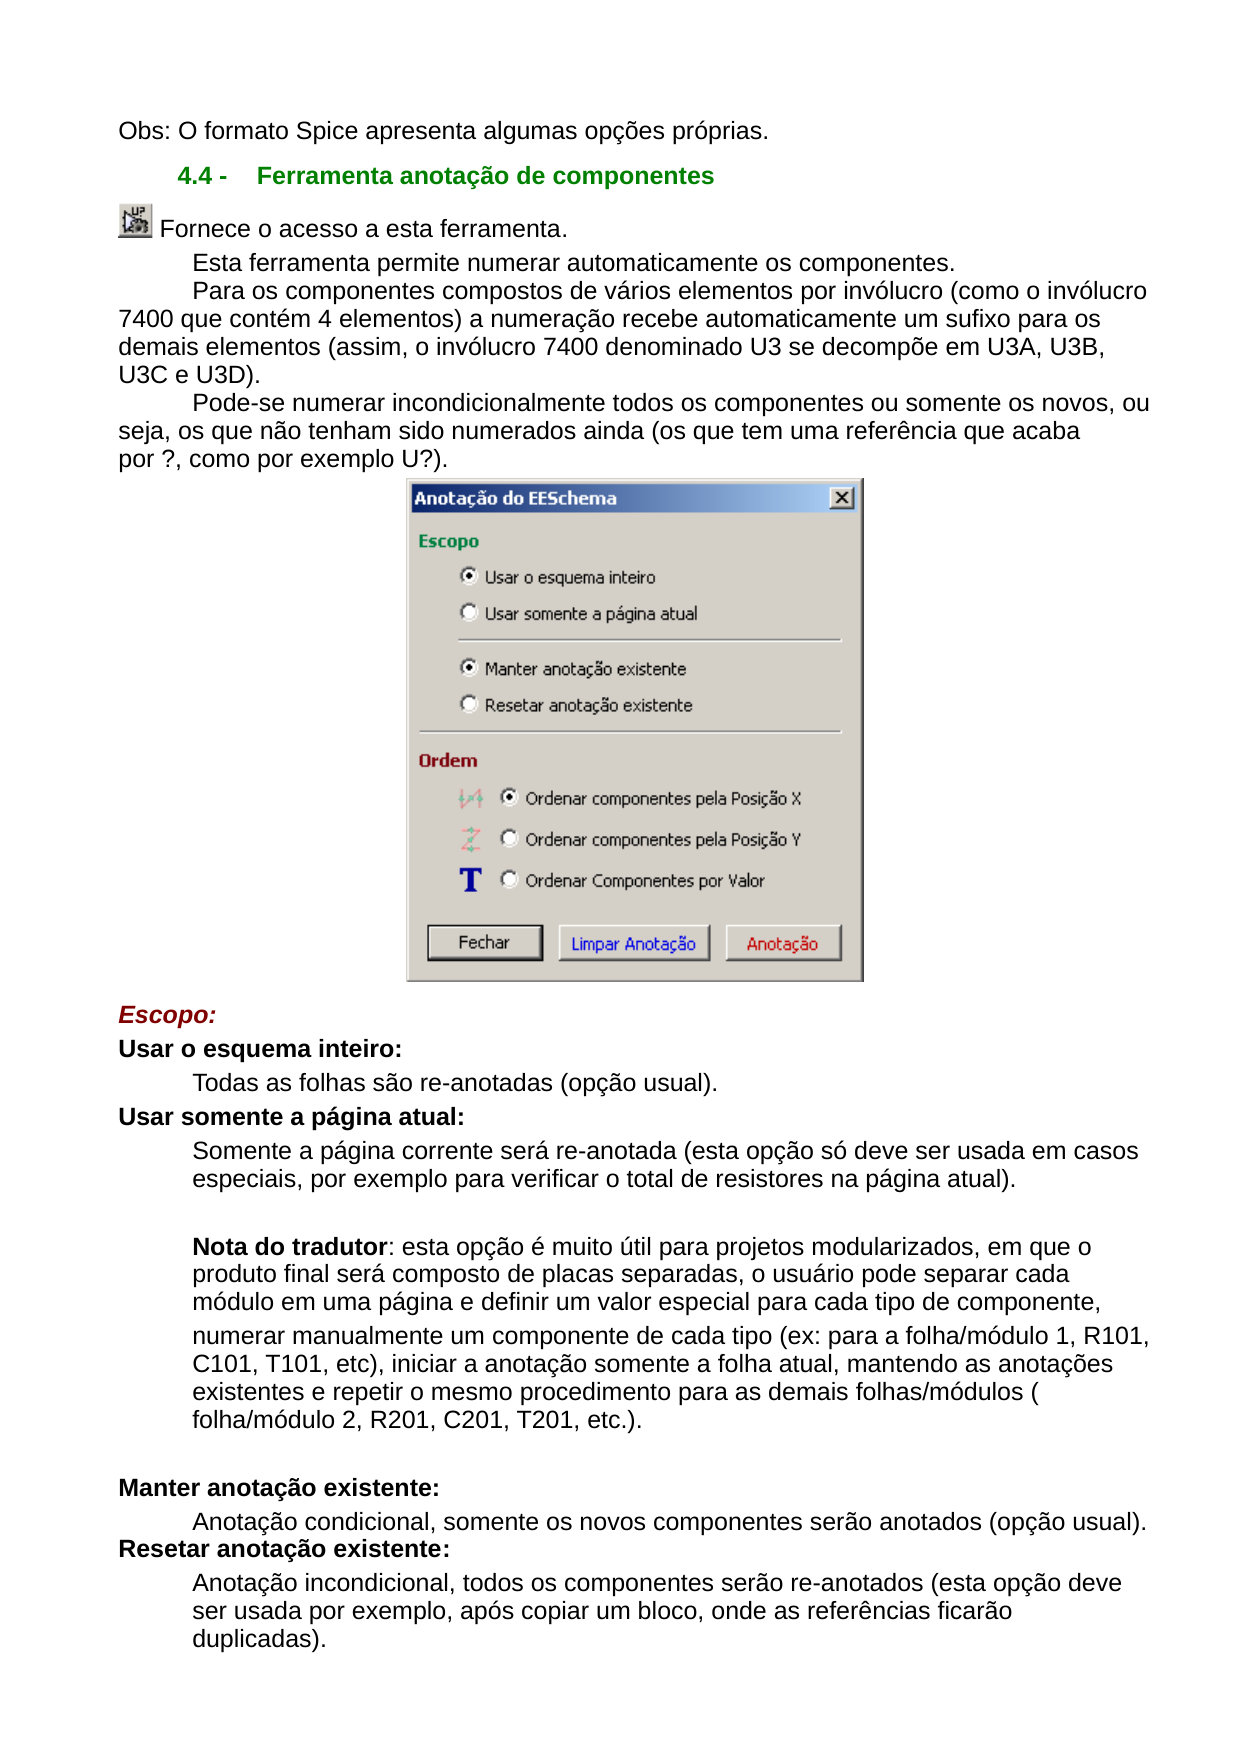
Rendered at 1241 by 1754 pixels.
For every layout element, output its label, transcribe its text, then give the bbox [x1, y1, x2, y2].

text Escopo: [118, 1001, 1152, 1029]
text Todas as folhas são re-anotadas (opção usual). [192, 1069, 1152, 1097]
text Nota do tradutor: esta opção é muito útil para projetos modularizados, em que o produto final será composto de placas separadas, o usuário pode separar cada módulo em uma página e definir um valor especial para cada tipo de componente, [192, 1232, 1152, 1316]
text Anotação incondicional, todos os componentes serão re-anotados (esta opção deve ser usada por exemplo, após copiar um bloco, onde as referências ficarão duplicadas). [192, 1569, 1152, 1653]
text Usar somente a página atual: [118, 1103, 1152, 1131]
text Para os componentes compostos de vários elementos por invólucro (como o invólucro 7400 que contém 4 elementos) a numeração recebe automaticamente um sufixo para os demais elementos (assim, o invólucro 7400 denominado U3 se decompõe em U3A, U3B, U3C e U3D). [118, 277, 1152, 388]
text Pode-se numerar incondicionalmente todos os componentes ou somente os novos, ou seja, os que não tenham sido numerados ainda (os que tem uma referência que acaba por ?, como por exemplo U?). [118, 388, 1152, 472]
text Manter anotação existente: [118, 1473, 1152, 1501]
text Fornece o acesso a esta ferramenta. [118, 202, 1152, 243]
text Obs: O formato Spice apresenta algumas opções próprias. [118, 116, 1152, 144]
text Anotação condicional, somente os novos componentes serão anotados (opção usual). [192, 1507, 1152, 1535]
subtitle Ferramenta anotação de componentes [177, 162, 1152, 190]
picture [406, 478, 864, 982]
text Usar o esquema inteiro: [118, 1035, 1152, 1063]
text Somente a página corrente será re-anotada (esta opção só deve ser usada em casos especiais, por exemplo para verificar o total de resistores na página atual). [192, 1137, 1152, 1192]
text Esta ferramenta permite numerar automaticamente os componentes. [118, 249, 1152, 277]
text numerar manualmente um componente de cada tipo (ex: para a folha/módulo 1, R101, C101, T101, etc), iniciar a anotação somente a folha atual, mantendo as anotações existentes e repetir o mesmo procedimento para as demais folhas/módulos ( folha/módulo 2, R201, C201, T201, etc.). [192, 1322, 1152, 1434]
picture [118, 201, 153, 238]
text Resetar anotação existente: [118, 1535, 1152, 1563]
